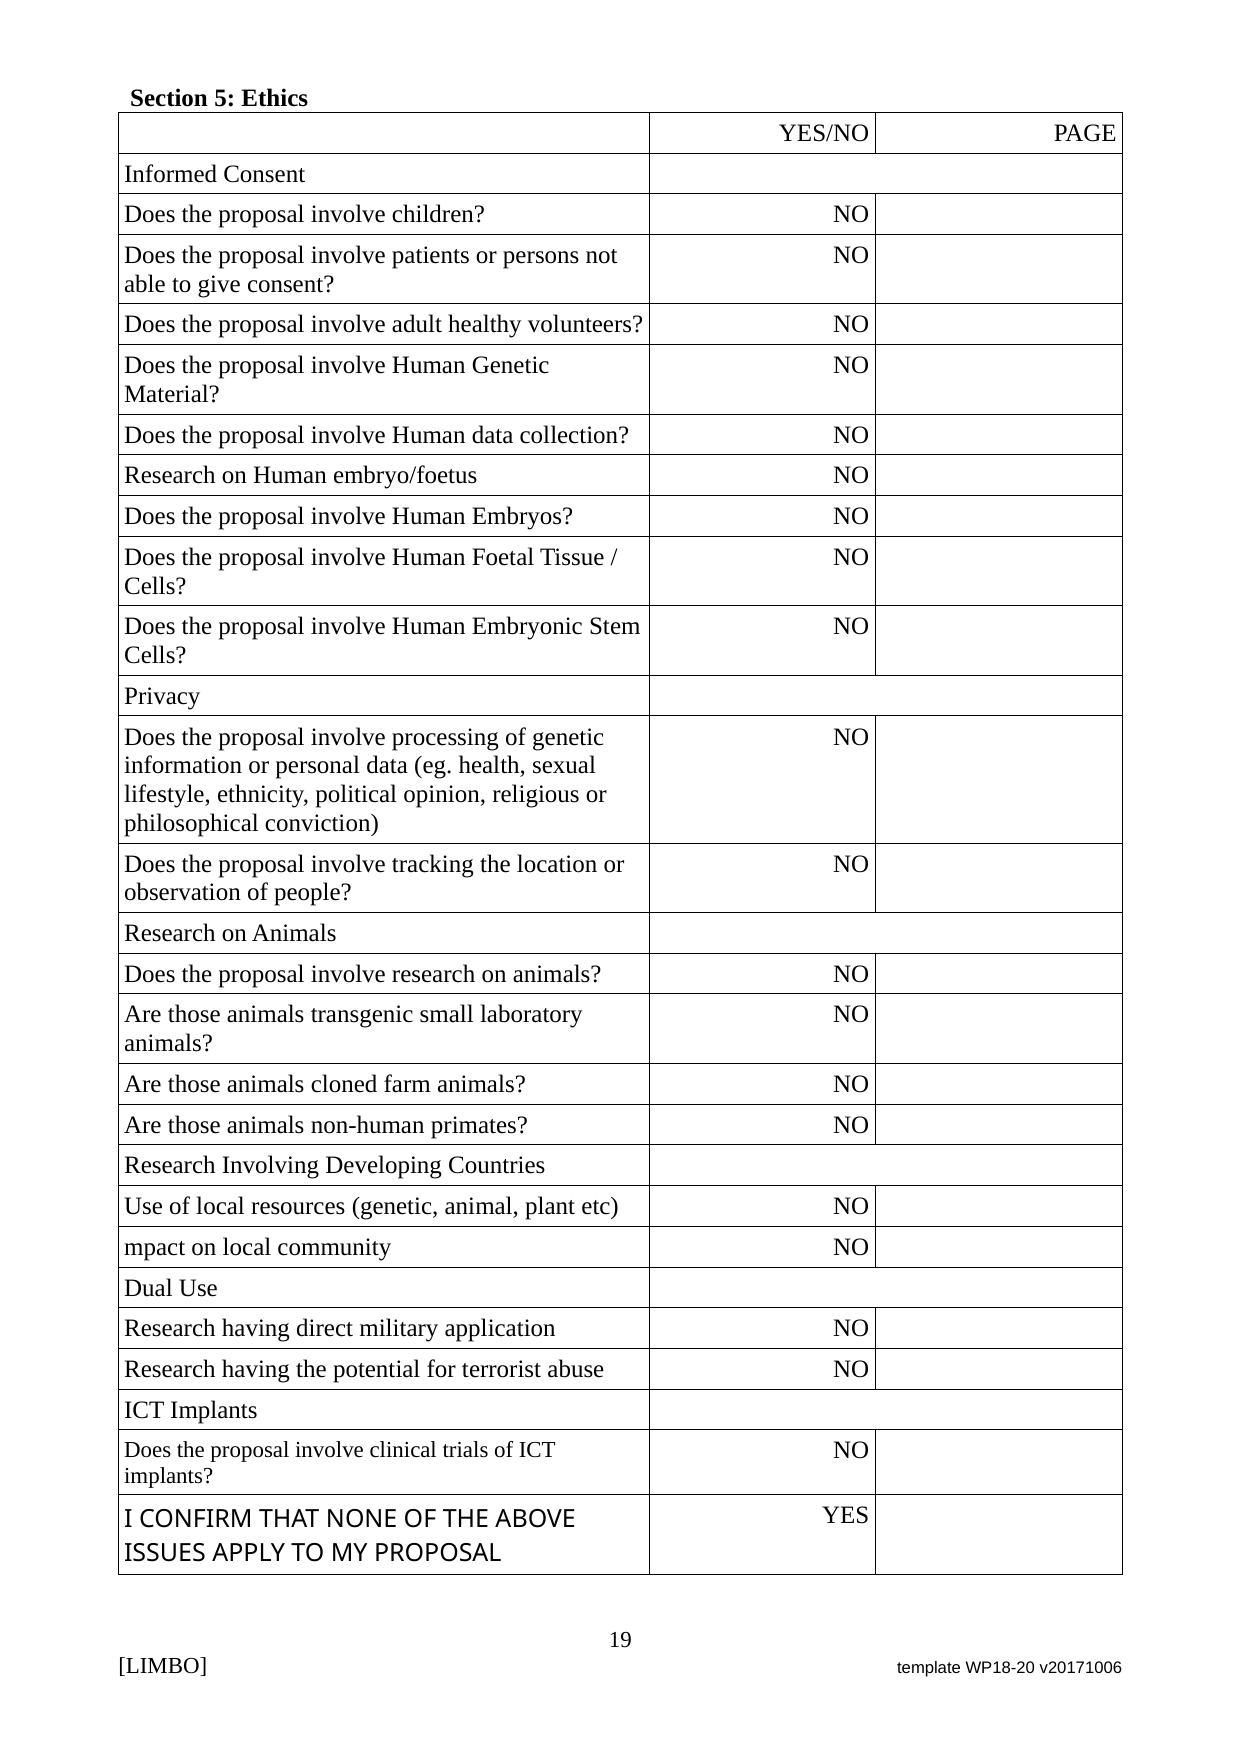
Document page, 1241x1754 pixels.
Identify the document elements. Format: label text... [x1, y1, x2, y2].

table_cell Research on Human embryo/foetus [119, 455, 649, 495]
table_cell mpact on local community [119, 1227, 649, 1266]
table_cell [876, 345, 1122, 413]
table_cell NO [650, 1227, 875, 1266]
table_cell NO [650, 1105, 875, 1144]
table_cell [876, 1064, 1122, 1103]
table_cell Does the proposal involve Human Foetal Tissue / Cells? [119, 537, 649, 605]
table_cell NO [650, 415, 875, 454]
table_cell Does the proposal involve adult healthy volunteers? [119, 304, 649, 344]
table_cell [650, 1390, 1122, 1429]
table_cell Are those animals cloned farm animals? [119, 1064, 649, 1103]
table_cell [876, 537, 1122, 605]
table_cell NO [650, 496, 875, 536]
table_cell Are those animals transgenic small laboratory animals? [119, 994, 649, 1063]
table_cell Does the proposal involve patients or persons not able to give consent? [119, 235, 649, 303]
table_cell Dual Use [119, 1268, 649, 1307]
table_header PAGE [876, 113, 1122, 152]
table_cell [876, 1308, 1122, 1348]
text Section 5: Ethics [130, 83, 1122, 112]
table_cell Does the proposal involve children? [119, 194, 649, 234]
table_cell NO [650, 235, 875, 303]
table_cell Does the proposal involve Human data collection? [119, 415, 649, 454]
table_cell [650, 1268, 1122, 1307]
table_cell Use of local resources (genetic, animal, plant etc) [119, 1186, 649, 1226]
table_cell [876, 1186, 1122, 1226]
table_cell [876, 1349, 1122, 1389]
table_cell [876, 716, 1122, 842]
table_cell Does the proposal involve clinical trials of ICT implants? [119, 1430, 649, 1494]
table_cell [876, 496, 1122, 536]
table_cell Does the proposal involve Human Genetic Material? [119, 345, 649, 413]
table_cell [876, 304, 1122, 344]
table_cell Does the proposal involve Human Embryonic Stem Cells? [119, 606, 649, 675]
table_cell Informed Consent [119, 154, 649, 193]
table_cell NO [650, 994, 875, 1063]
table_cell NO [650, 194, 875, 234]
table_cell [876, 1105, 1122, 1144]
table_cell NO [650, 1064, 875, 1103]
table_cell NO [650, 1430, 875, 1494]
table_cell [650, 1145, 1122, 1185]
table_cell Does the proposal involve tracking the location or observation of people? [119, 844, 649, 912]
table_cell [876, 235, 1122, 303]
table_header [119, 113, 649, 152]
table_cell [876, 954, 1122, 993]
table_cell NO [650, 844, 875, 912]
table_cell NO [650, 1186, 875, 1226]
table_cell [876, 455, 1122, 495]
table_cell NO [650, 716, 875, 842]
table_cell NO [650, 954, 875, 993]
table_cell [650, 676, 1122, 715]
table_cell Does the proposal involve research on animals? [119, 954, 649, 993]
table_cell [650, 154, 1122, 193]
table_cell Are those animals non-human primates? [119, 1105, 649, 1144]
table_cell [876, 1430, 1122, 1494]
table_cell ICT Implants [119, 1390, 649, 1429]
table_cell [876, 194, 1122, 234]
table_cell [650, 913, 1122, 953]
table_cell [876, 415, 1122, 454]
table_cell Research on Animals [119, 913, 649, 953]
table_cell [876, 606, 1122, 675]
table_cell I CONFIRM THAT NONE OF THE ABOVE ISSUES APPLY TO MY PROPOSAL [119, 1495, 649, 1574]
table_cell NO [650, 537, 875, 605]
table_cell NO [650, 1349, 875, 1389]
table_cell NO [650, 606, 875, 675]
table_cell Research having the potential for terrorist abuse [119, 1349, 649, 1389]
table_cell [876, 994, 1122, 1063]
table_cell [876, 1227, 1122, 1266]
table_cell [876, 844, 1122, 912]
table_cell Research having direct military application [119, 1308, 649, 1348]
table_cell NO [650, 1308, 875, 1348]
table_cell Does the proposal involve Human Embryos? [119, 496, 649, 536]
table_cell Does the proposal involve processing of genetic information or personal data (eg. health, sexual lifestyle, ethnicity, political opinion, religious or philosophical conviction) [119, 716, 649, 842]
table_cell Privacy [119, 676, 649, 715]
table_header YES/NO [650, 113, 875, 152]
table_cell NO [650, 455, 875, 495]
table_cell NO [650, 304, 875, 344]
table_cell Research Involving Developing Countries [119, 1145, 649, 1185]
table_cell NO [650, 345, 875, 413]
table_cell YES [650, 1495, 875, 1574]
table_cell [876, 1495, 1122, 1574]
